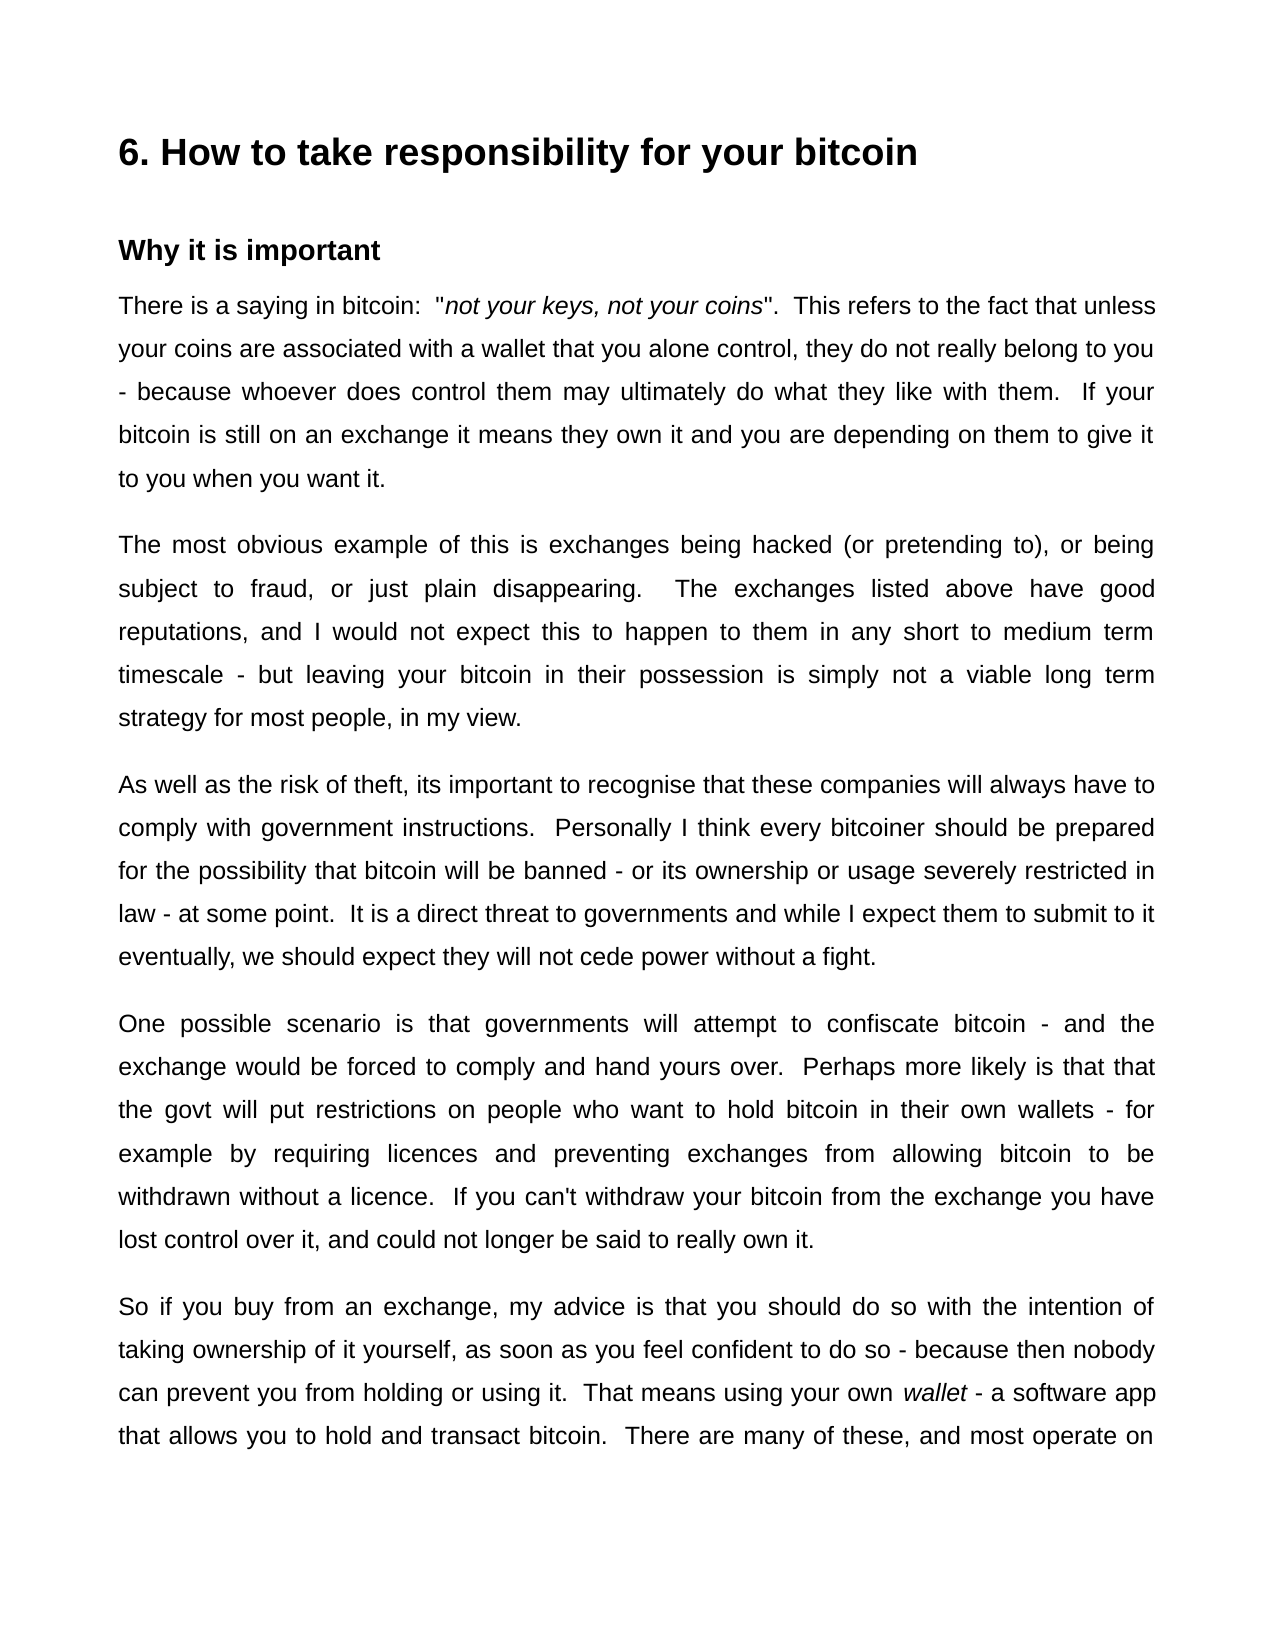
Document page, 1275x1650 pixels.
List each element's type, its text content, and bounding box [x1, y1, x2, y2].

subtitle 6. How to take responsibility for your bitcoin [118, 130, 1157, 173]
text As well as the risk of theft, its important to recognise that these companies will always have to comply with government instructions. Personally I think every bitcoiner should be prepared for the possibility that bitcoin will be banned - or its ownership or usage severely restricted in law - at some point. It is a direct threat to governments and while I expect them to submit to it eventually, we should expect they will not cede power without a fight. [118, 770, 1157, 971]
text One possible scenario is that governments will attempt to confiscate bitcoin - and the exchange would be forced to comply and hand yours over. Perhaps more likely is that that the govt will put restrictions on people who want to hold bitcoin in their own wallets - for example by requiring licences and preventing exchanges from allowing bitcoin to be withdrawn without a licence. If you can't withdraw your bitcoin from the exchange you have lost control over it, and could not longer be said to really own it. [118, 1009, 1157, 1253]
text The most obvious example of this is exchanges being hacked (or pretending to), or being subject to fraud, or just plain disappearing. The exchanges listed above have good reputations, and I would not expect this to happen to them in any short to medium term timescale - but leaving your bitcoin in their possession is simply not a viable long term strategy for most people, in my view. [118, 530, 1157, 732]
text There is a saying in bitcoin: "not your keys, not your coins". This refers to the fact that unless your coins are associated with a wallet that you alone control, they do not really belong to you - because whoever does control them may ultimately do what they like with them. If your bitcoin is still on an exchange it means they own it and you are depending on them to give it to you when you want it. [118, 291, 1157, 492]
text So if you buy from an exchange, my advice is that you should do so with the intention of taking ownership of it yourself, as soon as you feel confident to do so - because then nobody can prevent you from holding or using it. That means using your own wallet - a software app that allows you to hold and transact bitcoin. There are many of these, and most operate on [118, 1292, 1157, 1450]
subtitle Why it is important [118, 233, 1157, 267]
